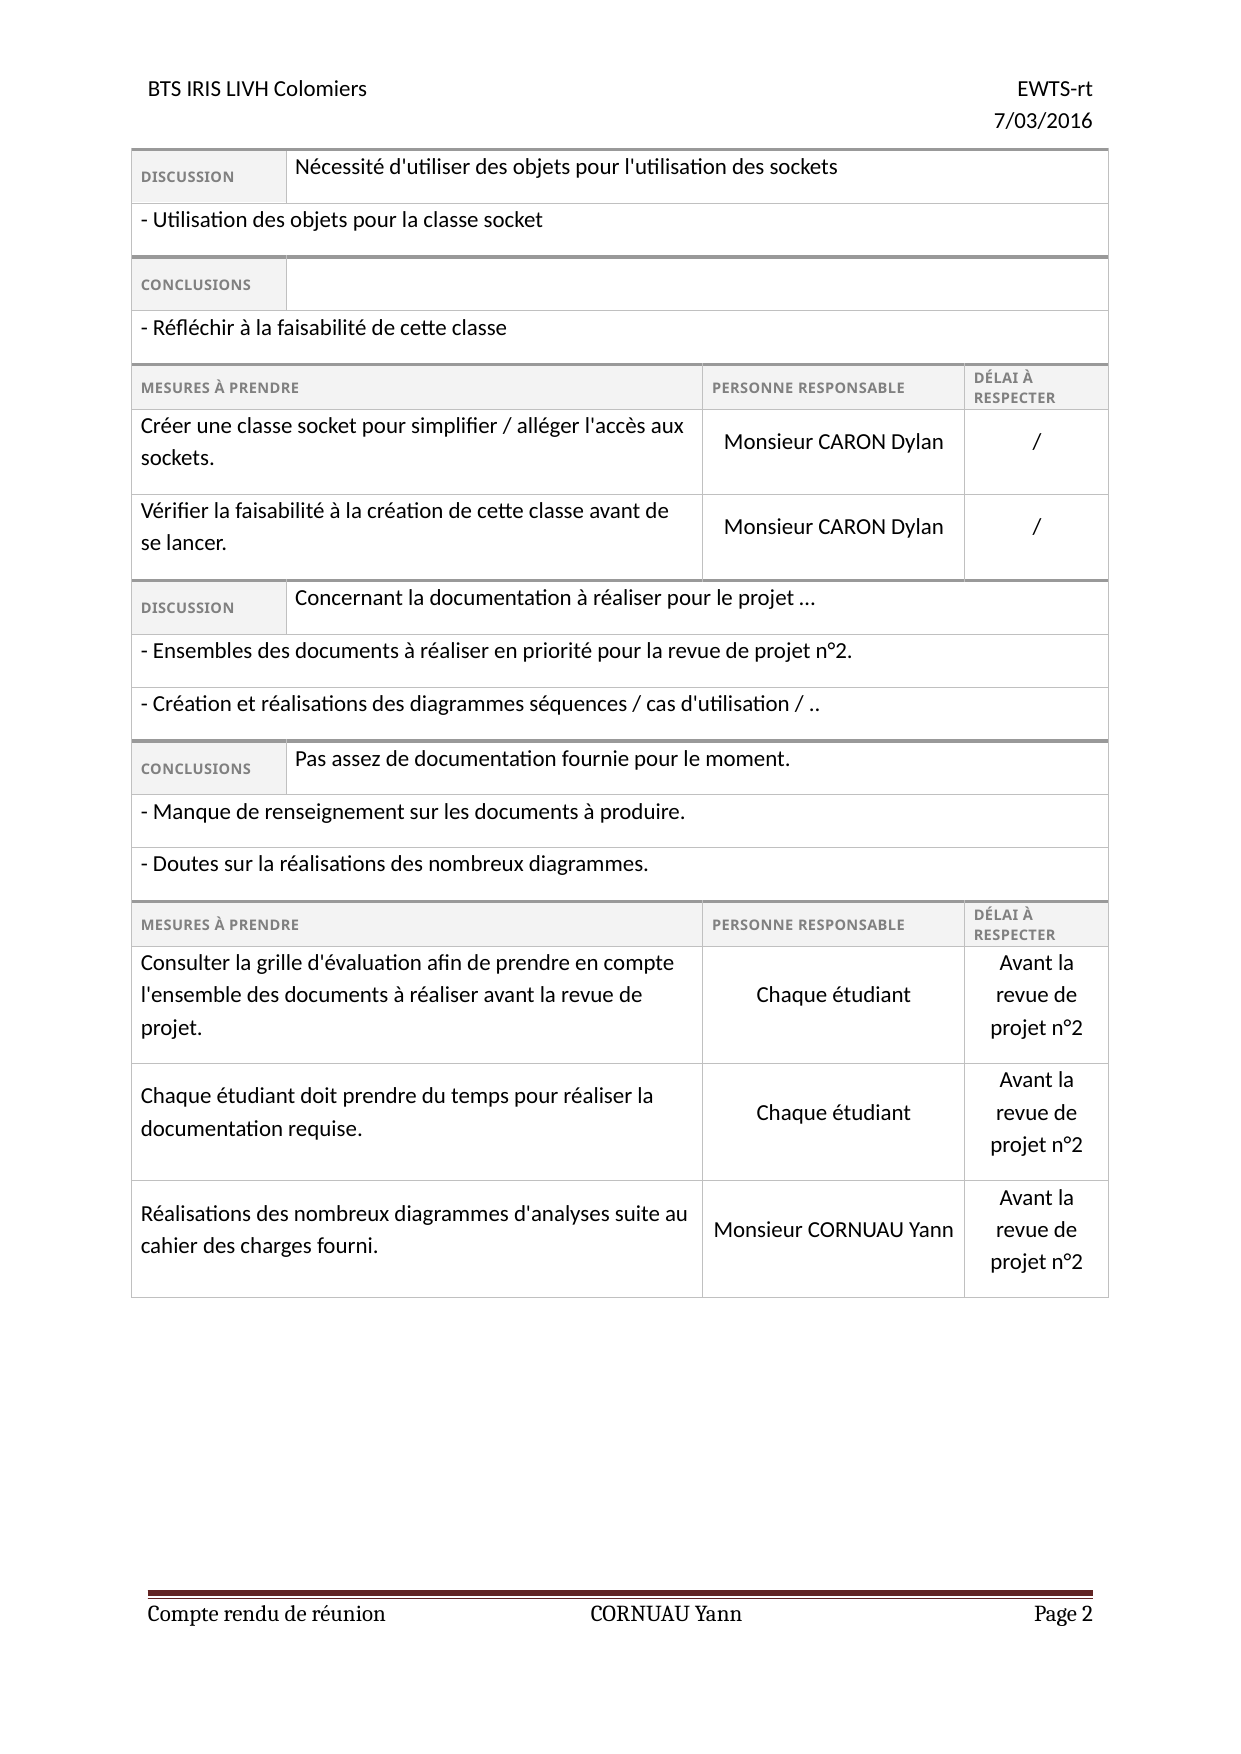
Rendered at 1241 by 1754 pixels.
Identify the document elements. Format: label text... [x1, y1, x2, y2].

table_cell Personne responsable [703, 903, 964, 946]
table_cell - Création et réalisations des diagrammes séquences / cas d'utilisation / .. [132, 688, 1108, 739]
table_cell [287, 259, 1108, 310]
table_cell Réalisations des nombreux diagrammes d'analyses suite au cahier des charges fourni. [132, 1181, 702, 1297]
table_cell / [965, 410, 1108, 494]
table_cell Chaque étudiant [703, 947, 964, 1063]
table_cell Chaque étudiant doit prendre du temps pour réaliser la documentation requise. [132, 1064, 702, 1180]
table_cell Monsieur CORNUAU Yann [703, 1181, 964, 1297]
table_cell Conclusions [132, 743, 286, 794]
table_cell Consulter la grille d'évaluation afin de prendre en compte l'ensemble des documents à réaliser avant la revue de projet. [132, 947, 702, 1063]
table_cell Avant la revue de projet n°2 [965, 947, 1108, 1063]
table_cell Délai à respecter [965, 366, 1108, 409]
table_cell - Doutes sur la réalisations des nombreux diagrammes. [132, 848, 1108, 900]
table_cell Discussion [132, 582, 286, 634]
table_cell Chaque étudiant [703, 1064, 964, 1180]
table_cell Avant la revue de projet n°2 [965, 1064, 1108, 1180]
table_cell - Réfléchir à la faisabilité de cette classe [132, 311, 1108, 363]
table_cell Délai à respecter [965, 903, 1108, 946]
table_cell / [965, 495, 1108, 579]
table_cell Vérifier la faisabilité à la création de cette classe avant de se lancer. [132, 495, 702, 579]
table_cell Avant la revue de projet n°2 [965, 1181, 1108, 1297]
table_cell Conclusions [132, 259, 286, 310]
table_cell Monsieur CARON Dylan [703, 410, 964, 494]
table_cell Personne responsable [703, 366, 964, 409]
table_cell Créer une classe socket pour simplifier / alléger l'accès aux sockets. [132, 410, 702, 494]
table_cell - Ensembles des documents à réaliser en priorité pour la revue de projet n°2. [132, 635, 1108, 687]
table_cell - Manque de renseignement sur les documents à produire. [132, 795, 1108, 847]
table_header Discussion [132, 151, 286, 202]
table_cell Pas assez de documentation fournie pour le moment. [287, 743, 1108, 794]
table_cell Mesures à prendre [132, 903, 702, 946]
table_cell Concernant la documentation à réaliser pour le projet … [287, 582, 1108, 634]
table_cell Mesures à prendre [132, 366, 702, 409]
table_cell Monsieur CARON Dylan [703, 495, 964, 579]
table_header Nécessité d'utiliser des objets pour l'utilisation des sockets [287, 151, 1108, 202]
table_cell - Utilisation des objets pour la classe socket [132, 204, 1108, 255]
